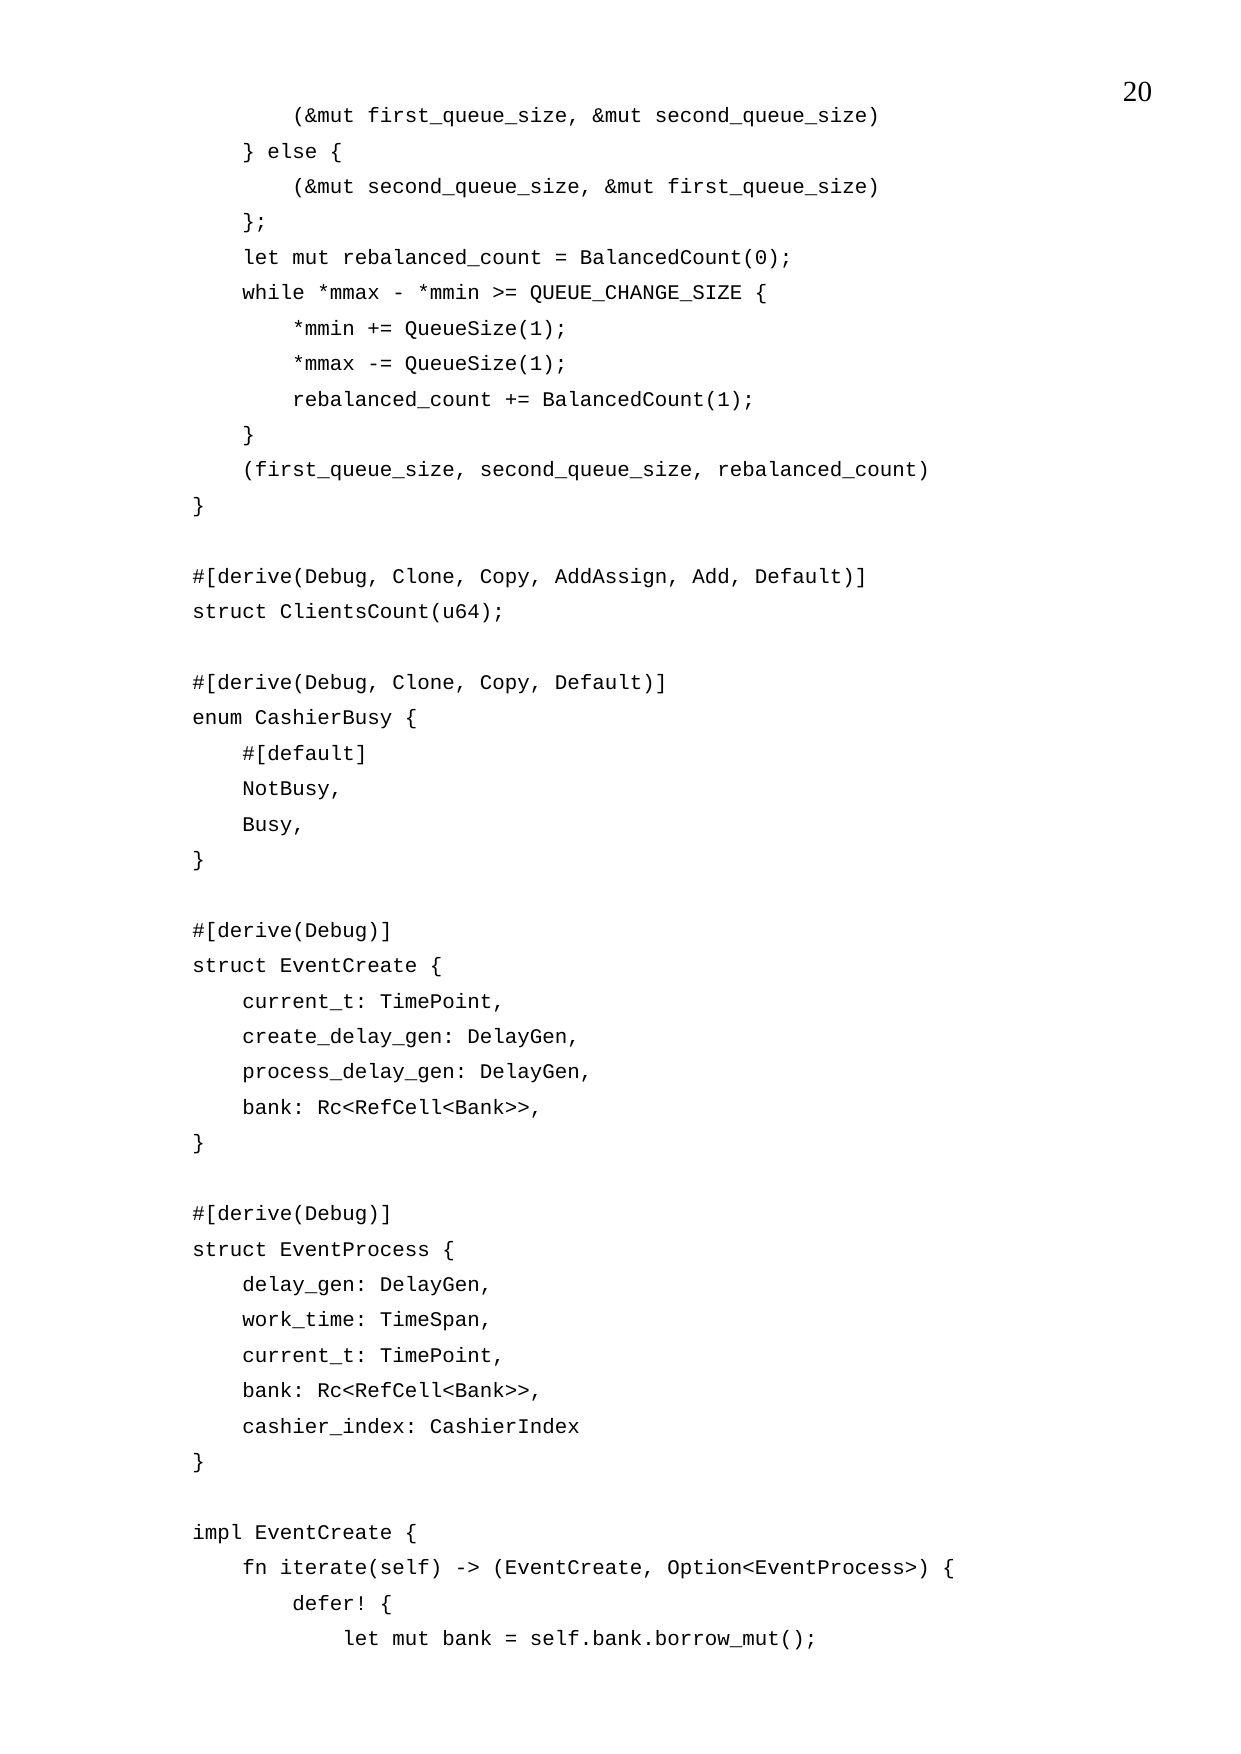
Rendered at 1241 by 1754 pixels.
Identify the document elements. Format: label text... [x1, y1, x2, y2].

text *mmin += QueueSize(1); [118, 318, 1122, 341]
text (first_queue_size, second_queue_size, rebalanced_count) [118, 459, 1122, 483]
text delay_gen: DelayGen, [118, 1274, 1122, 1298]
text (&mut first_queue_size, &mut second_queue_size) [118, 105, 1122, 129]
text #[derive(Debug)] [118, 1203, 1122, 1227]
text *mmax -= QueueSize(1); [118, 353, 1122, 377]
text NotBusy, [118, 778, 1122, 802]
text create_delay_gen: DelayGen, [118, 1026, 1122, 1050]
text #[derive(Debug, Clone, Copy, Default)] [118, 672, 1122, 696]
text defer! { [118, 1593, 1122, 1616]
text (&mut second_queue_size, &mut first_queue_size) [118, 176, 1122, 200]
text } [118, 424, 1122, 448]
text } else { [118, 141, 1122, 164]
text bank: Rc<RefCell<Bank>>, [118, 1380, 1122, 1404]
text #[derive(Debug, Clone, Copy, AddAssign, Add, Default)] [118, 566, 1122, 589]
text struct EventCreate { [118, 955, 1122, 979]
text current_t: TimePoint, [118, 1345, 1122, 1368]
text enum CashierBusy { [118, 707, 1122, 731]
text process_delay_gen: DelayGen, [118, 1061, 1122, 1085]
text } [118, 1132, 1122, 1156]
text Busy, [118, 813, 1122, 837]
text current_t: TimePoint, [118, 991, 1122, 1014]
text while *mmax - *mmin >= QUEUE_CHANGE_SIZE { [118, 282, 1122, 306]
text let mut rebalanced_count = BalancedCount(0); [118, 247, 1122, 271]
text }; [118, 211, 1122, 235]
text struct EventProcess { [118, 1238, 1122, 1262]
text impl EventCreate { [118, 1522, 1122, 1546]
text fn iterate(self) -> (EventCreate, Option<EventProcess>) { [118, 1557, 1122, 1581]
text bank: Rc<RefCell<Bank>>, [118, 1097, 1122, 1121]
text } [118, 849, 1122, 873]
text struct ClientsCount(u64); [118, 601, 1122, 625]
text cashier_index: CashierIndex [118, 1416, 1122, 1439]
text } [118, 495, 1122, 518]
text #[derive(Debug)] [118, 920, 1122, 943]
text work_time: TimeSpan, [118, 1309, 1122, 1333]
text #[default] [118, 743, 1122, 766]
text let mut bank = self.bank.borrow_mut(); [118, 1628, 1122, 1652]
text } [118, 1451, 1122, 1475]
text rebalanced_count += BalancedCount(1); [118, 388, 1122, 412]
